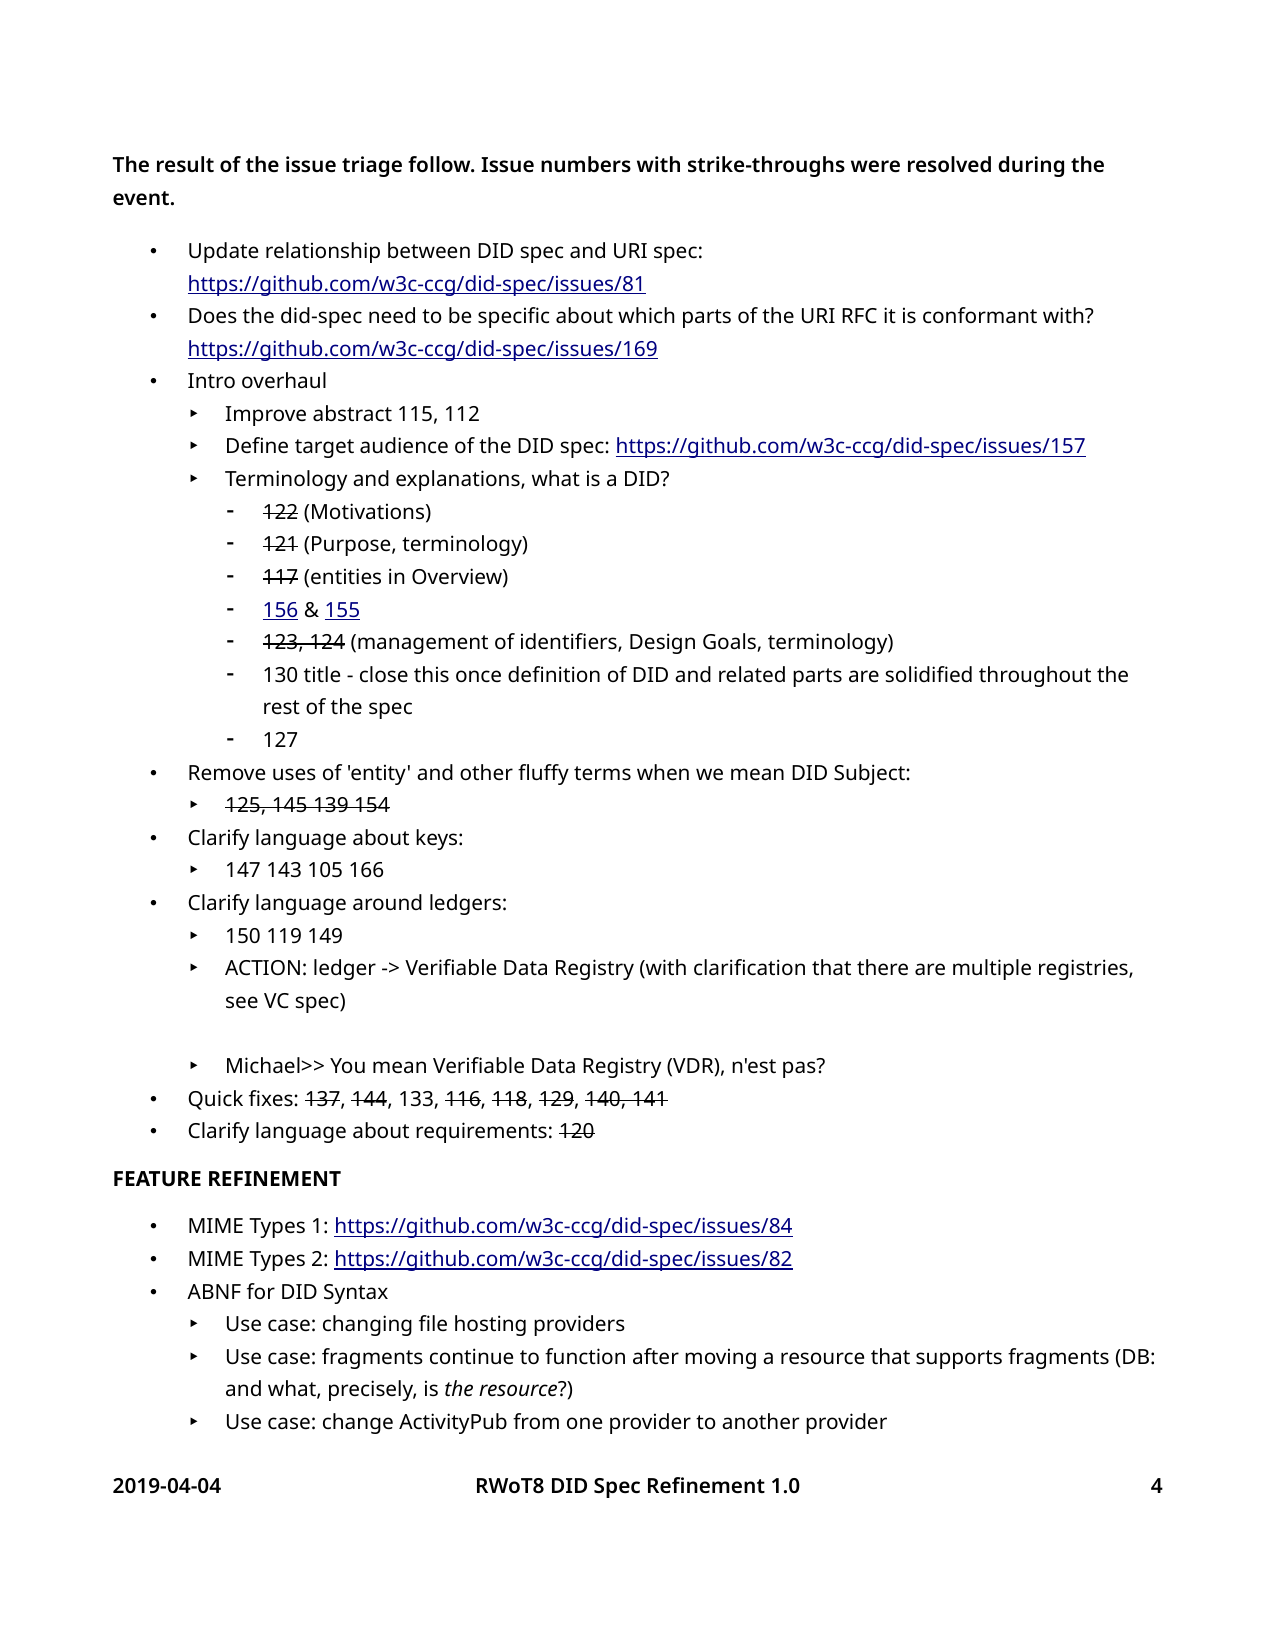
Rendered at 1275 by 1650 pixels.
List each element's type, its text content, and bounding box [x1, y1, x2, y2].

list 117 (entities in Overview) [225, 562, 1162, 591]
list Use case: fragments continue to function after moving a resource that supports fragments (DB: and what, precisely, is the resource?) [187, 1342, 1162, 1403]
list Intro overhaul [150, 366, 1162, 395]
list 147 143 105 166 [187, 856, 1162, 884]
list ACTION: ledger -> Verifiable Data Registry (with clarification that there are multiple registries, see VC spec) [187, 953, 1162, 1047]
list 150 119 149 [187, 921, 1162, 949]
list 123, 124 (management of identifiers, Design Goals, terminology) [225, 627, 1162, 656]
list 127 [225, 725, 1162, 753]
list Use case: change ActivityPub from one provider to another provider [187, 1407, 1162, 1436]
list Update relationship between DID spec and URI spec: https://github.com/w3c-ccg/did-spec/issues/81 [150, 236, 1162, 297]
list Remove uses of 'entity' and other fluffy terms when we mean DID Subject: [150, 758, 1162, 786]
list 125, 145 139 154 [187, 790, 1162, 819]
list MIME Types 1: https://github.com/w3c-ccg/did-spec/issues/84 [150, 1212, 1162, 1240]
list 121 (Purpose, terminology) [225, 529, 1162, 558]
list 122 (Motivations) [225, 497, 1162, 525]
list Clarify language around ledgers: [150, 888, 1162, 917]
list ABNF for DID Syntax [150, 1277, 1162, 1305]
subtitle Feature Refinement [112, 1164, 1162, 1192]
list 156 & 155 [225, 595, 1162, 623]
list Clarify language about keys: [150, 823, 1162, 851]
list 130 title - close this once definition of DID and related parts are solidified throughout the rest of the spec [225, 660, 1162, 721]
list Use case: changing file hosting providers [187, 1309, 1162, 1338]
list Michael>> You mean Verifiable Data Registry (VDR), n'est pas? [187, 1051, 1162, 1079]
text The result of the issue triage follow. Issue numbers with strike-throughs were resolved during the event. [112, 150, 1162, 211]
list Does the did-spec need to be specific about which parts of the URI RFC it is conformant with? https://github.com/w3c-ccg/did-spec/issues/169 [150, 301, 1162, 362]
list Improve abstract 115, 112 [187, 399, 1162, 427]
list Define target audience of the DID spec: https://github.com/w3c-ccg/did-spec/issues/157 [187, 432, 1162, 460]
list Quick fixes: 137, 144, 133, 116, 118, 129, 140, 141 [150, 1084, 1162, 1112]
list MIME Types 2: https://github.com/w3c-ccg/did-spec/issues/82 [150, 1244, 1162, 1273]
list Terminology and explanations, what is a DID? [187, 464, 1162, 493]
list Clarify language about requirements: 120 [150, 1116, 1162, 1145]
